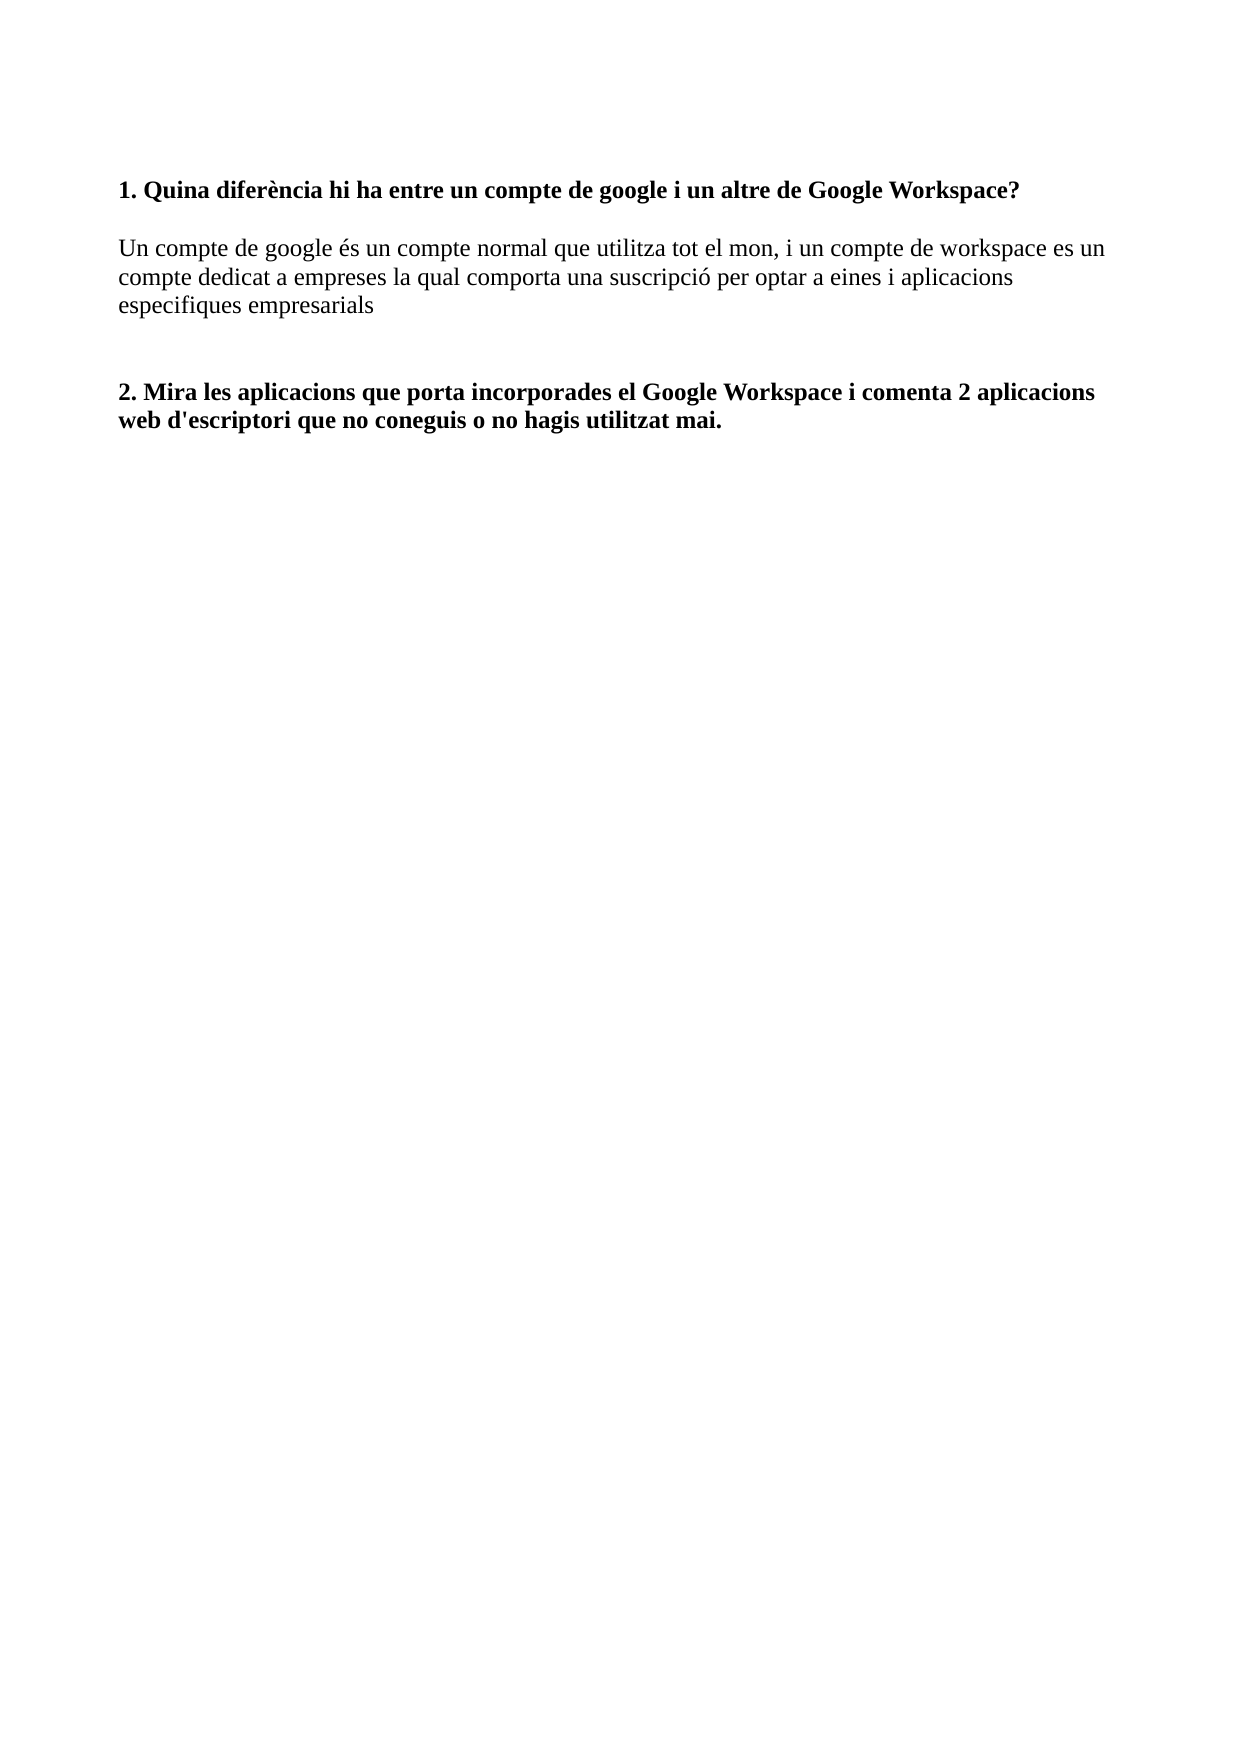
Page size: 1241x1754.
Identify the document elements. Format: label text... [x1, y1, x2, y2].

text 1. Quina diferència hi ha entre un compte de google i un altre de Google Workspace? [118, 176, 1122, 204]
text Un compte de google és un compte normal que utilitza tot el mon, i un compte de workspace es un compte dedicat a empreses la qual comporta una suscripció per optar a eines i aplicacions especifiques empresarials [118, 233, 1122, 319]
text 2. Mira les aplicacions que porta incorporades el Google Workspace i comenta 2 aplicacions web d'escriptori que no coneguis o no hagis utilitzat mai. [118, 377, 1122, 434]
